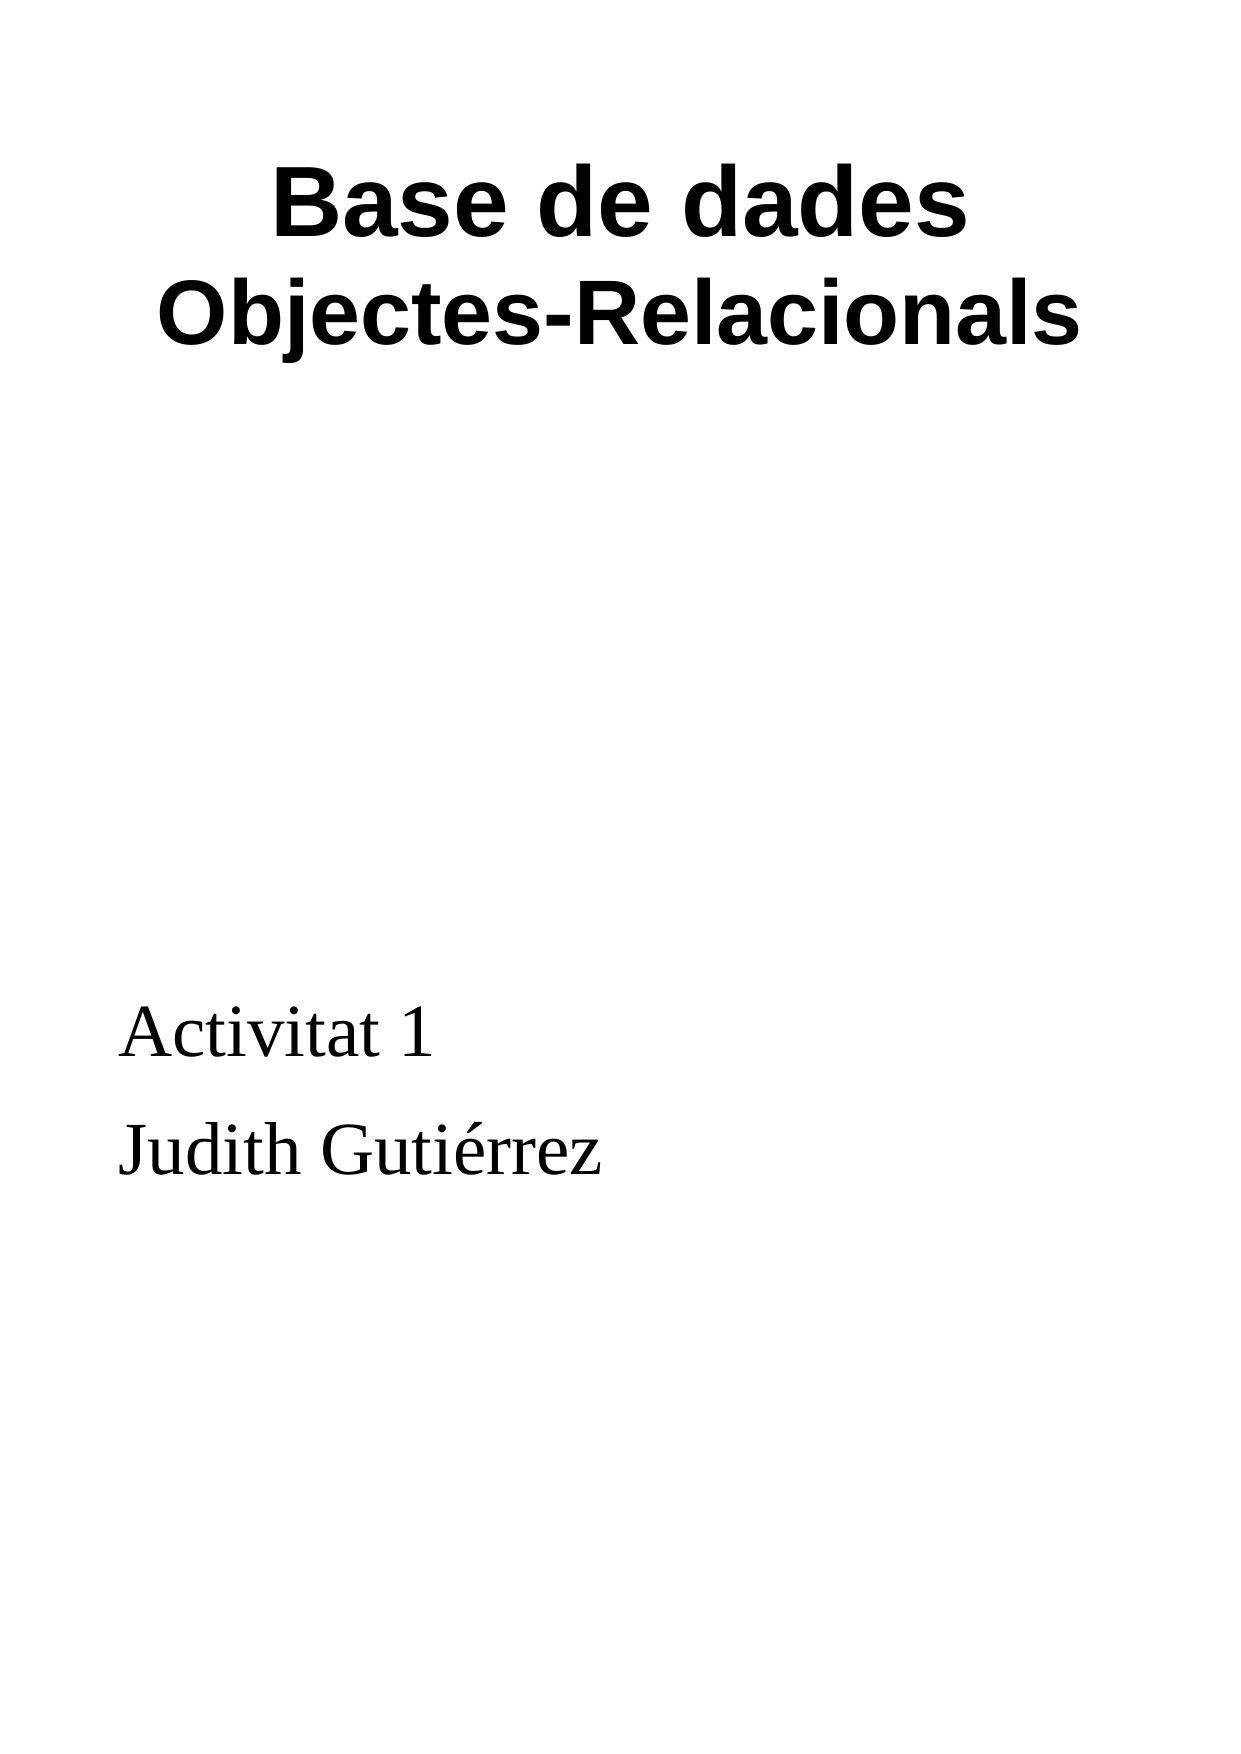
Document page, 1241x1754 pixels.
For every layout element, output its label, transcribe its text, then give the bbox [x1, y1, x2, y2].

text Judith Gutiérrez [118, 1104, 1122, 1190]
title Base de dades Objectes-Relacionals [118, 143, 1122, 363]
text Activitat 1 [118, 986, 1122, 1072]
